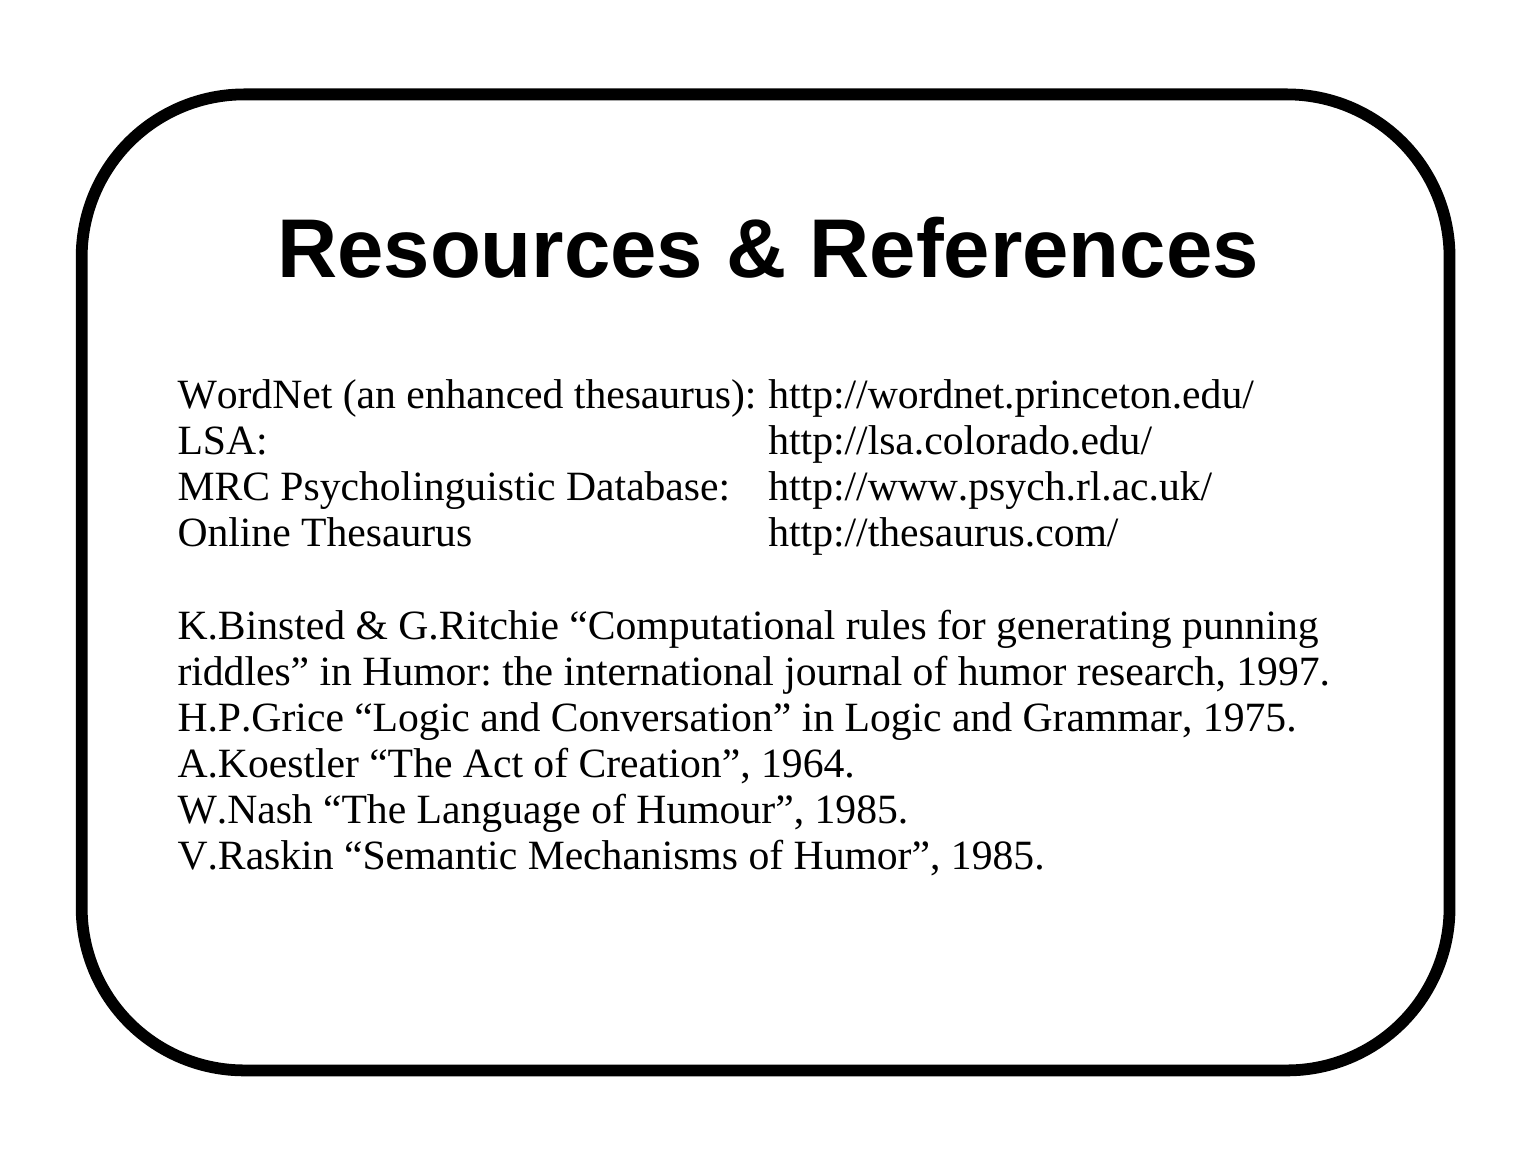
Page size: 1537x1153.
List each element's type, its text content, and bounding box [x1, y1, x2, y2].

text WordNet (an enhanced thesaurus): http://wordnet.princeton.edu/ [177, 371, 1359, 417]
text W.Nash “The Language of Humour”, 1985. [177, 786, 1359, 833]
text V.Raskin “Semantic Mechanisms of Humor”, 1985. [177, 833, 1359, 879]
text Online Thesaurus http://thesaurus.com/ [177, 509, 1359, 556]
text K.Binsted & G.Ritchie “Computational rules for generating punning riddles” in Humor: the international journal of humor research, 1997. [177, 602, 1359, 694]
text LSA: http://lsa.colorado.edu/ [177, 417, 1359, 463]
text H.P.Grice “Logic and Conversation” in Logic and Grammar, 1975. [177, 694, 1359, 740]
subtitle Resources & References [177, 202, 1359, 295]
text A.Koestler “The Act of Creation”, 1964. [177, 740, 1359, 786]
text MRC Psycholinguistic Database: http://www.psych.rl.ac.uk/ [177, 463, 1359, 509]
